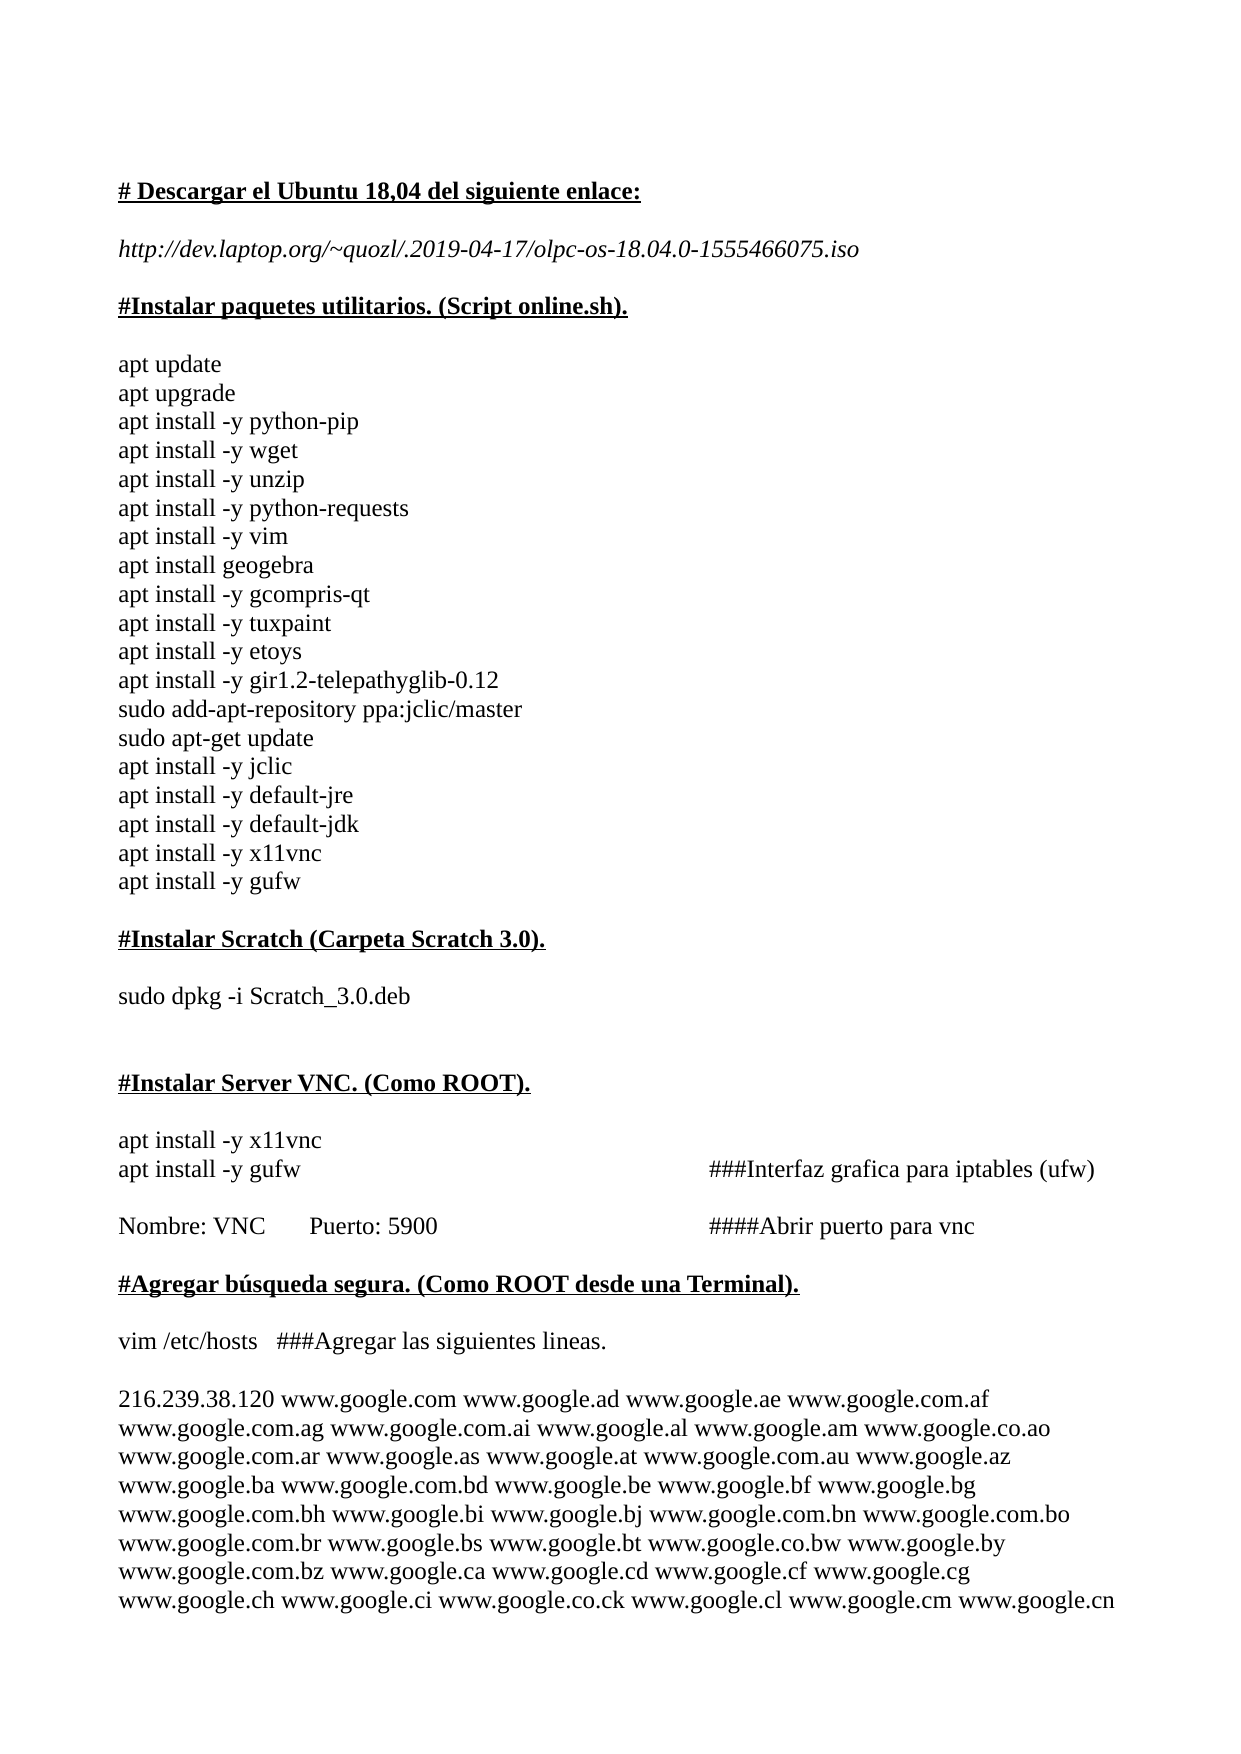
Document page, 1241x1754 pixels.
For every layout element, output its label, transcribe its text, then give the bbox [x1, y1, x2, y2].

text #Instalar Scratch (Carpeta Scratch 3.0). [118, 924, 1122, 953]
text #Agregar búsqueda segura. (Como ROOT desde una Terminal). [118, 1269, 1122, 1298]
text apt install -y python-requests [118, 493, 1122, 521]
text apt install -y gcompris-qt [118, 579, 1122, 608]
text sudo dpkg -i Scratch_3.0.deb [118, 981, 1122, 1010]
text apt install -y gufw [118, 866, 1122, 895]
text apt install -y vim [118, 521, 1122, 550]
text apt install -y tuxpaint [118, 608, 1122, 636]
text apt install -y default-jre [118, 780, 1122, 809]
text apt install -y gufw ###Interfaz grafica para iptables (ufw) [118, 1154, 1122, 1183]
text 216.239.38.120 www.google.com www.google.ad www.google.ae www.google.com.af www.google.com.ag www.google.com.ai www.google.al www.google.am www.google.co.ao www.google.com.ar www.google.as www.google.at www.google.com.au www.google.az www.google.ba www.google.com.bd www.google.be www.google.bf www.google.bg www.google.com.bh www.google.bi www.google.bj www.google.com.bn www.google.com.bo www.google.com.br www.google.bs www.google.bt www.google.co.bw www.google.by www.google.com.bz www.google.ca www.google.cd www.google.cf www.google.cg www.google.ch www.google.ci www.google.co.ck www.google.cl www.google.cm www.google.cn [118, 1384, 1122, 1614]
text apt install -y jclic [118, 751, 1122, 780]
text sudo add-apt-repository ppa:jclic/master [118, 694, 1122, 723]
text Nombre: VNC Puerto: 5900 ####Abrir puerto para vnc [118, 1211, 1122, 1240]
text apt install -y gir1.2-telepathyglib-0.12 [118, 665, 1122, 694]
text apt install -y x11vnc [118, 1125, 1122, 1154]
text apt update [118, 349, 1122, 378]
text #Instalar Server VNC. (Como ROOT). [118, 1068, 1122, 1096]
text apt upgrade [118, 378, 1122, 406]
text # Descargar el Ubuntu 18,04 del siguiente enlace: [118, 176, 1122, 205]
text apt install geogebra [118, 550, 1122, 579]
text http://dev.laptop.org/~quozl/.2019-04-17/olpc-os-18.04.0-1555466075.iso [118, 234, 1122, 263]
text sudo apt-get update [118, 723, 1122, 751]
text apt install -y default-jdk [118, 809, 1122, 838]
text apt install -y wget [118, 435, 1122, 464]
text apt install -y unzip [118, 464, 1122, 493]
text vim /etc/hosts ###Agregar las siguientes lineas. [118, 1326, 1122, 1355]
text apt install -y python-pip [118, 406, 1122, 435]
text #Instalar paquetes utilitarios. (Script online.sh). [118, 291, 1122, 320]
text apt install -y etoys [118, 636, 1122, 665]
text apt install -y x11vnc [118, 838, 1122, 866]
